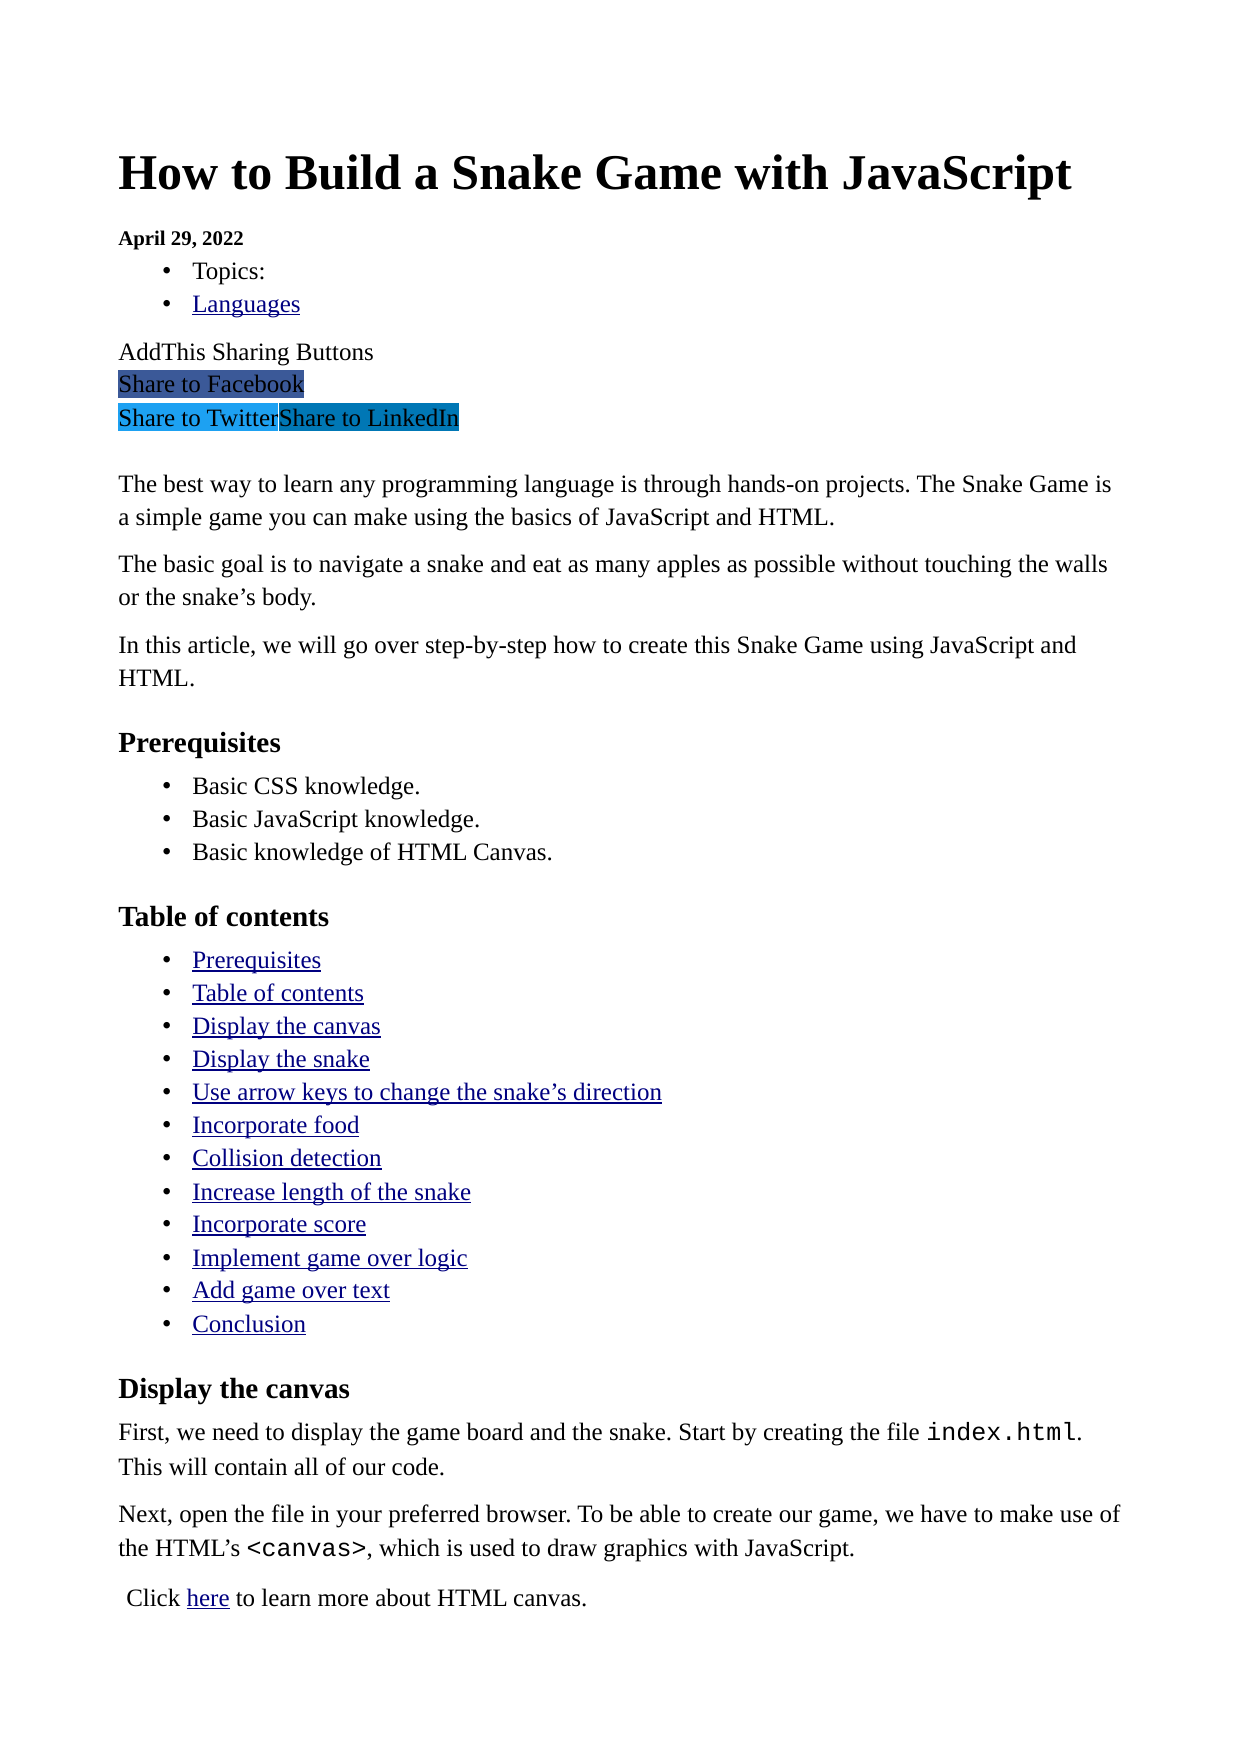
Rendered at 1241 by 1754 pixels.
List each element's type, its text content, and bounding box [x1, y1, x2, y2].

text In this article, we will go over step-by-step how to create this Snake Game using JavaScript and HTML. [118, 630, 1122, 692]
list Prerequisites [162, 945, 1122, 974]
text Click here to learn more about HTML canvas. [126, 1583, 1122, 1611]
list Basic CSS knowledge. [162, 771, 1122, 800]
list Table of contents [162, 978, 1122, 1007]
list Basic knowledge of HTML Canvas. [162, 837, 1122, 866]
list Display the snake [162, 1044, 1122, 1073]
list Conclusion [162, 1309, 1122, 1337]
list Increase length of the snake [162, 1177, 1122, 1205]
list Implement game over logic [162, 1243, 1122, 1271]
text The best way to learn any programming language is through hands-on projects. The Snake Game is a simple game you can make using the basics of JavaScript and HTML. [118, 469, 1122, 530]
text The basic goal is to navigate a snake and eat as many apples as possible without touching the walls or the snake’s body. [118, 549, 1122, 611]
list Topics: [162, 256, 1122, 285]
list Display the canvas [162, 1011, 1122, 1040]
subtitle Prerequisites [118, 725, 1122, 759]
list Add game over text [162, 1276, 1122, 1304]
subtitle How to Build a Snake Game with JavaScript [118, 143, 1122, 201]
list Collision detection [162, 1143, 1122, 1172]
list Languages [162, 289, 1122, 318]
text AddThis Sharing Buttons [118, 337, 1122, 365]
list Incorporate food [162, 1111, 1122, 1139]
subtitle April 29, 2022 [118, 226, 1122, 250]
text Share to Facebook [118, 369, 1122, 398]
subtitle Table of contents [118, 899, 1122, 933]
text First, we need to display the game board and the snake. Start by creating the file index.html. This will contain all of our code. [118, 1417, 1122, 1481]
subtitle Display the canvas [118, 1371, 1122, 1404]
list Basic JavaScript knowledge. [162, 804, 1122, 833]
text Share to TwitterShare to LinkedIn [118, 403, 1122, 431]
text Next, open the file in your preferred browser. To be able to create our game, we have to make use of the HTML’s <canvas>, which is used to draw graphics with JavaScript. [118, 1499, 1122, 1563]
list Use arrow keys to change the snake’s direction [162, 1077, 1122, 1106]
list Incorporate score [162, 1209, 1122, 1238]
